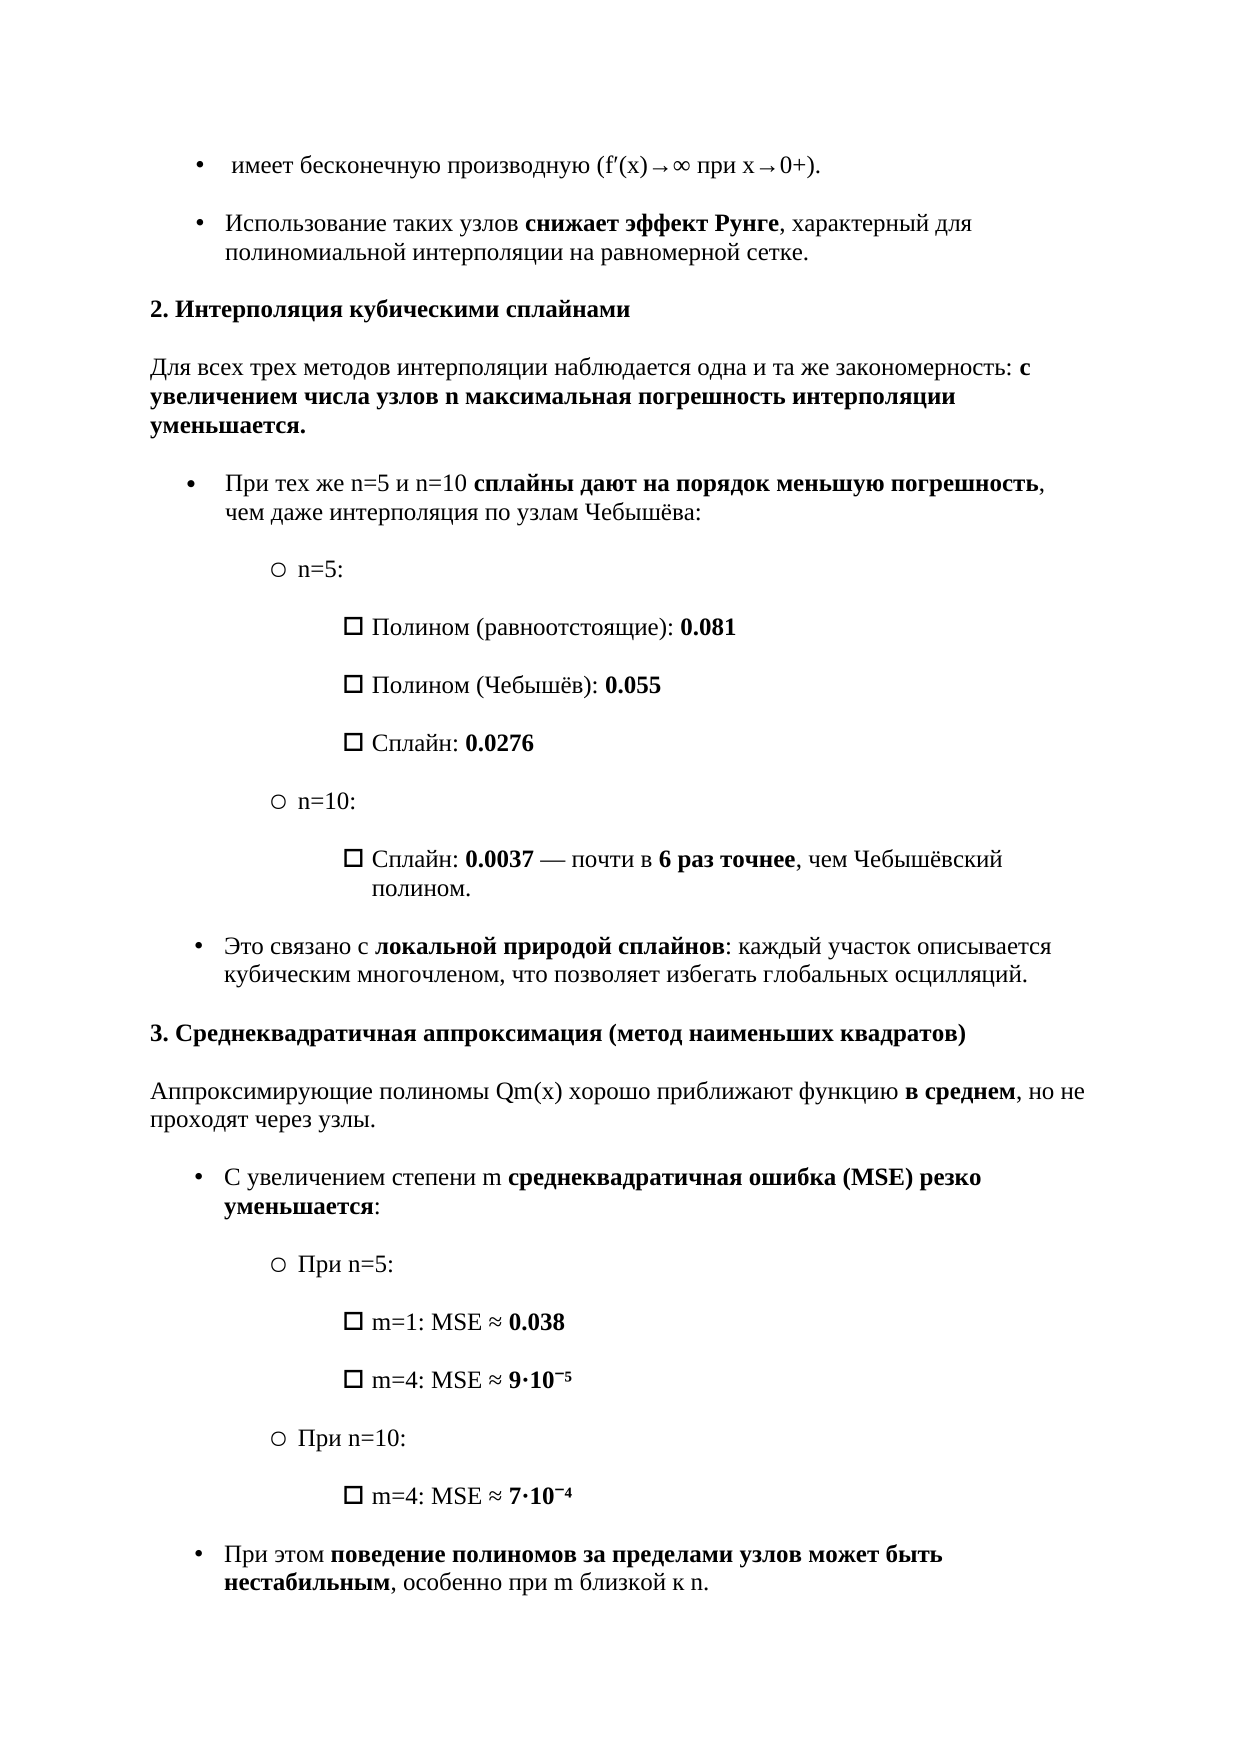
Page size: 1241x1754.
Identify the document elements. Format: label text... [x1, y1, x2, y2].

list При тех же n=5 и n=10 сплайны дают на порядок меньшую погрешность, чем даже интерполяция по узлам Чебышёва: [187, 468, 1090, 525]
text Для всех трех методов интерполяции наблюдается одна и та же закономерность: с увеличением числа узлов n максимальная погрешность интерполяции уменьшается. [150, 352, 1090, 439]
list m=4: MSE ≈ 9·10⁻⁵ [342, 1365, 1090, 1394]
list ​ имеет бесконечную производную (f′(x)→∞ при x→0+). [196, 150, 1090, 179]
subtitle 2. Интерполяция кубическими сплайнами [150, 294, 1090, 323]
list n=5: [268, 554, 1090, 583]
list С увеличением степени m среднеквадратичная ошибка (MSE) резко уменьшается: [194, 1162, 1090, 1220]
list m=1: MSE ≈ 0.038 [342, 1307, 1090, 1336]
list m=4: MSE ≈ 7·10⁻⁴ [342, 1481, 1090, 1509]
subtitle 3. Среднеквадратичная аппроксимация (метод наименьших квадратов) [150, 1018, 1090, 1047]
list При этом поведение полиномов за пределами узлов может быть нестабильным, особенно при m близкой к n. [194, 1539, 1090, 1596]
list При n=5: [268, 1249, 1090, 1278]
list При n=10: [268, 1423, 1090, 1452]
list Полином (равноотстоящие): 0.081 [342, 612, 1090, 641]
list Использование таких узлов снижает эффект Рунге, характерный для полиномиальной интерполяции на равномерной сетке. [196, 208, 1090, 265]
list n=10: [268, 786, 1090, 815]
list Сплайн: 0.0276 [342, 728, 1090, 757]
list Сплайн: 0.0037 — почти в 6 раз точнее, чем Чебышёвский полином. [342, 844, 1090, 902]
text Аппроксимирующие полиномы Qm​(x) хорошо приближают функцию в среднем, но не проходят через узлы. [150, 1076, 1090, 1133]
list Полином (Чебышёв): 0.055 [342, 670, 1090, 699]
list Это связано с локальной природой сплайнов: каждый участок описывается кубическим многочленом, что позволяет избегать глобальных осцилляций. [194, 931, 1090, 988]
